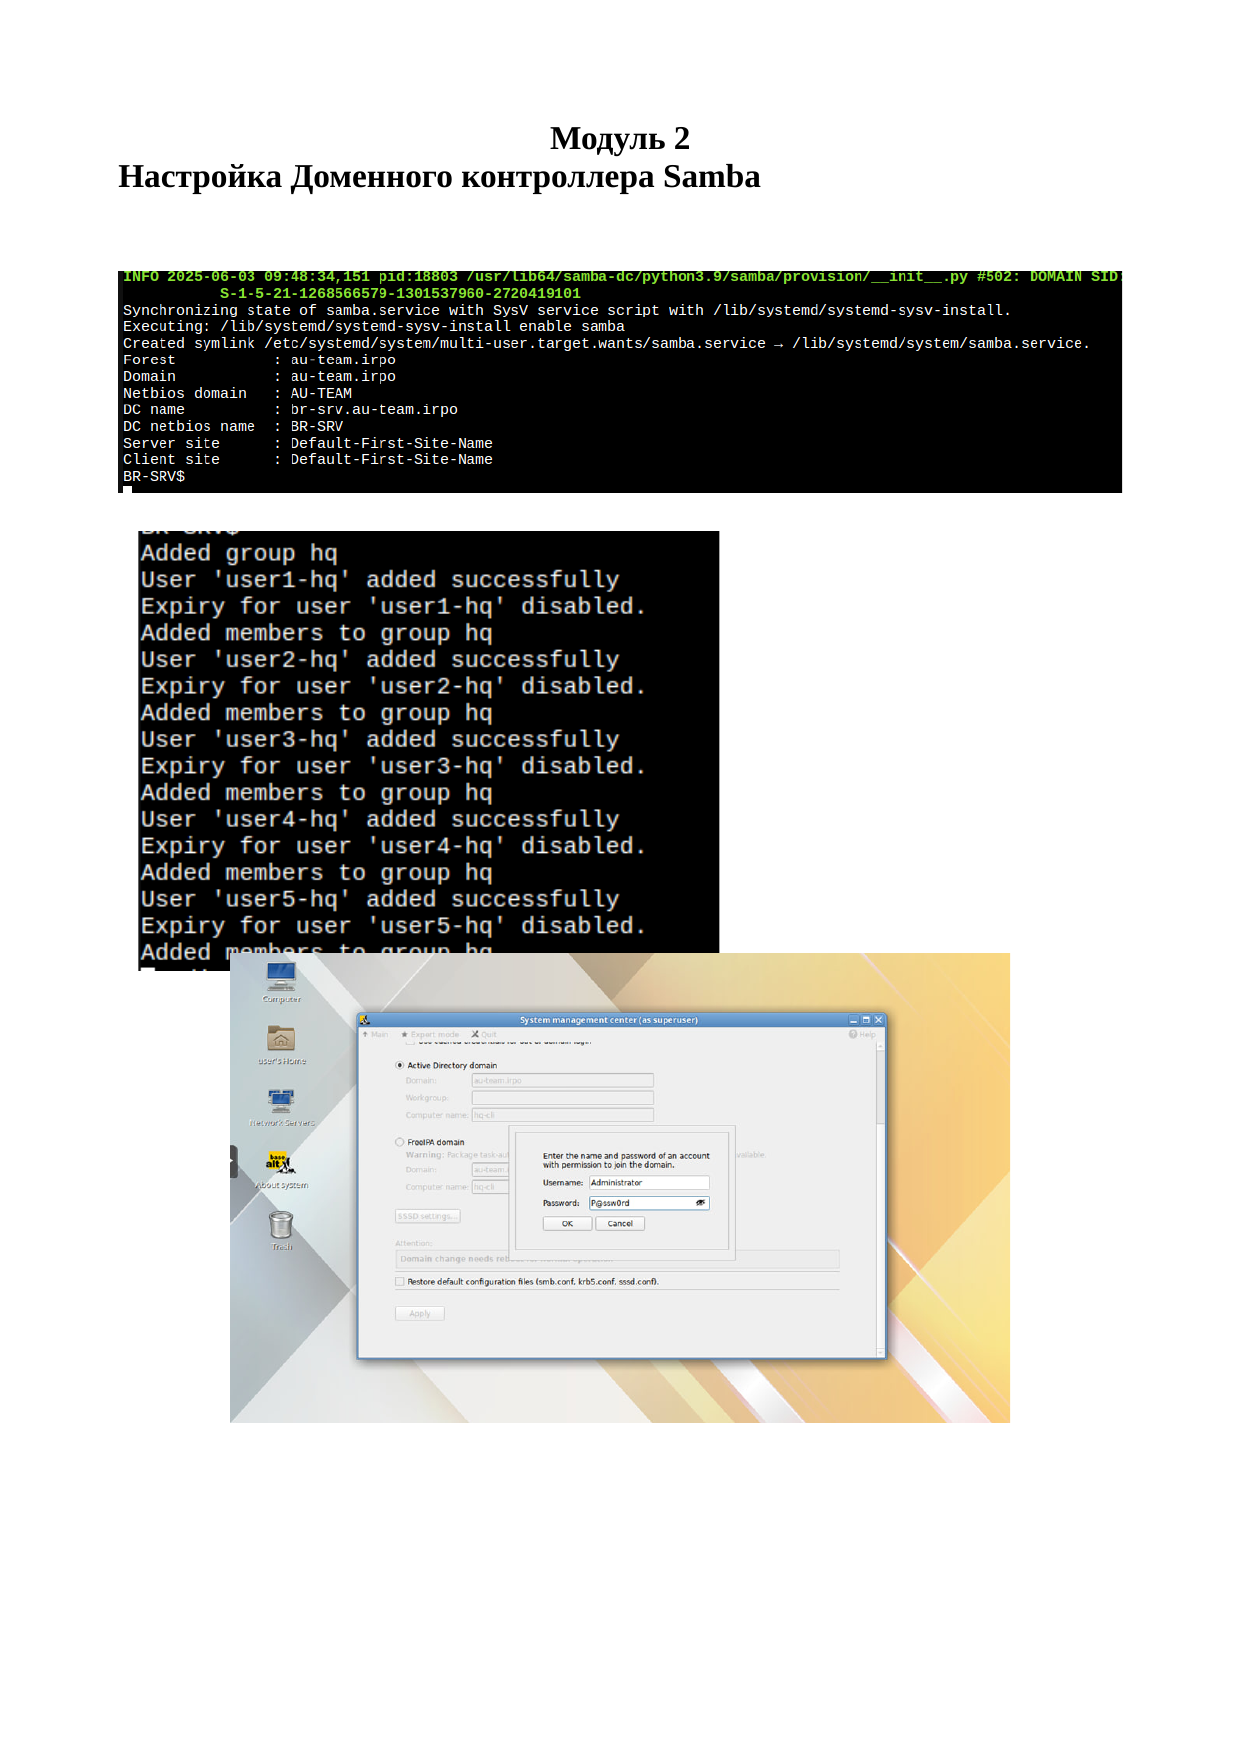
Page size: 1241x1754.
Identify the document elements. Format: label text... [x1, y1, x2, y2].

picture [118, 271, 1123, 493]
picture [138, 531, 1011, 1423]
text Настройка Доменного контроллера Samba [118, 156, 1122, 195]
text Модуль 2 [118, 118, 1122, 156]
